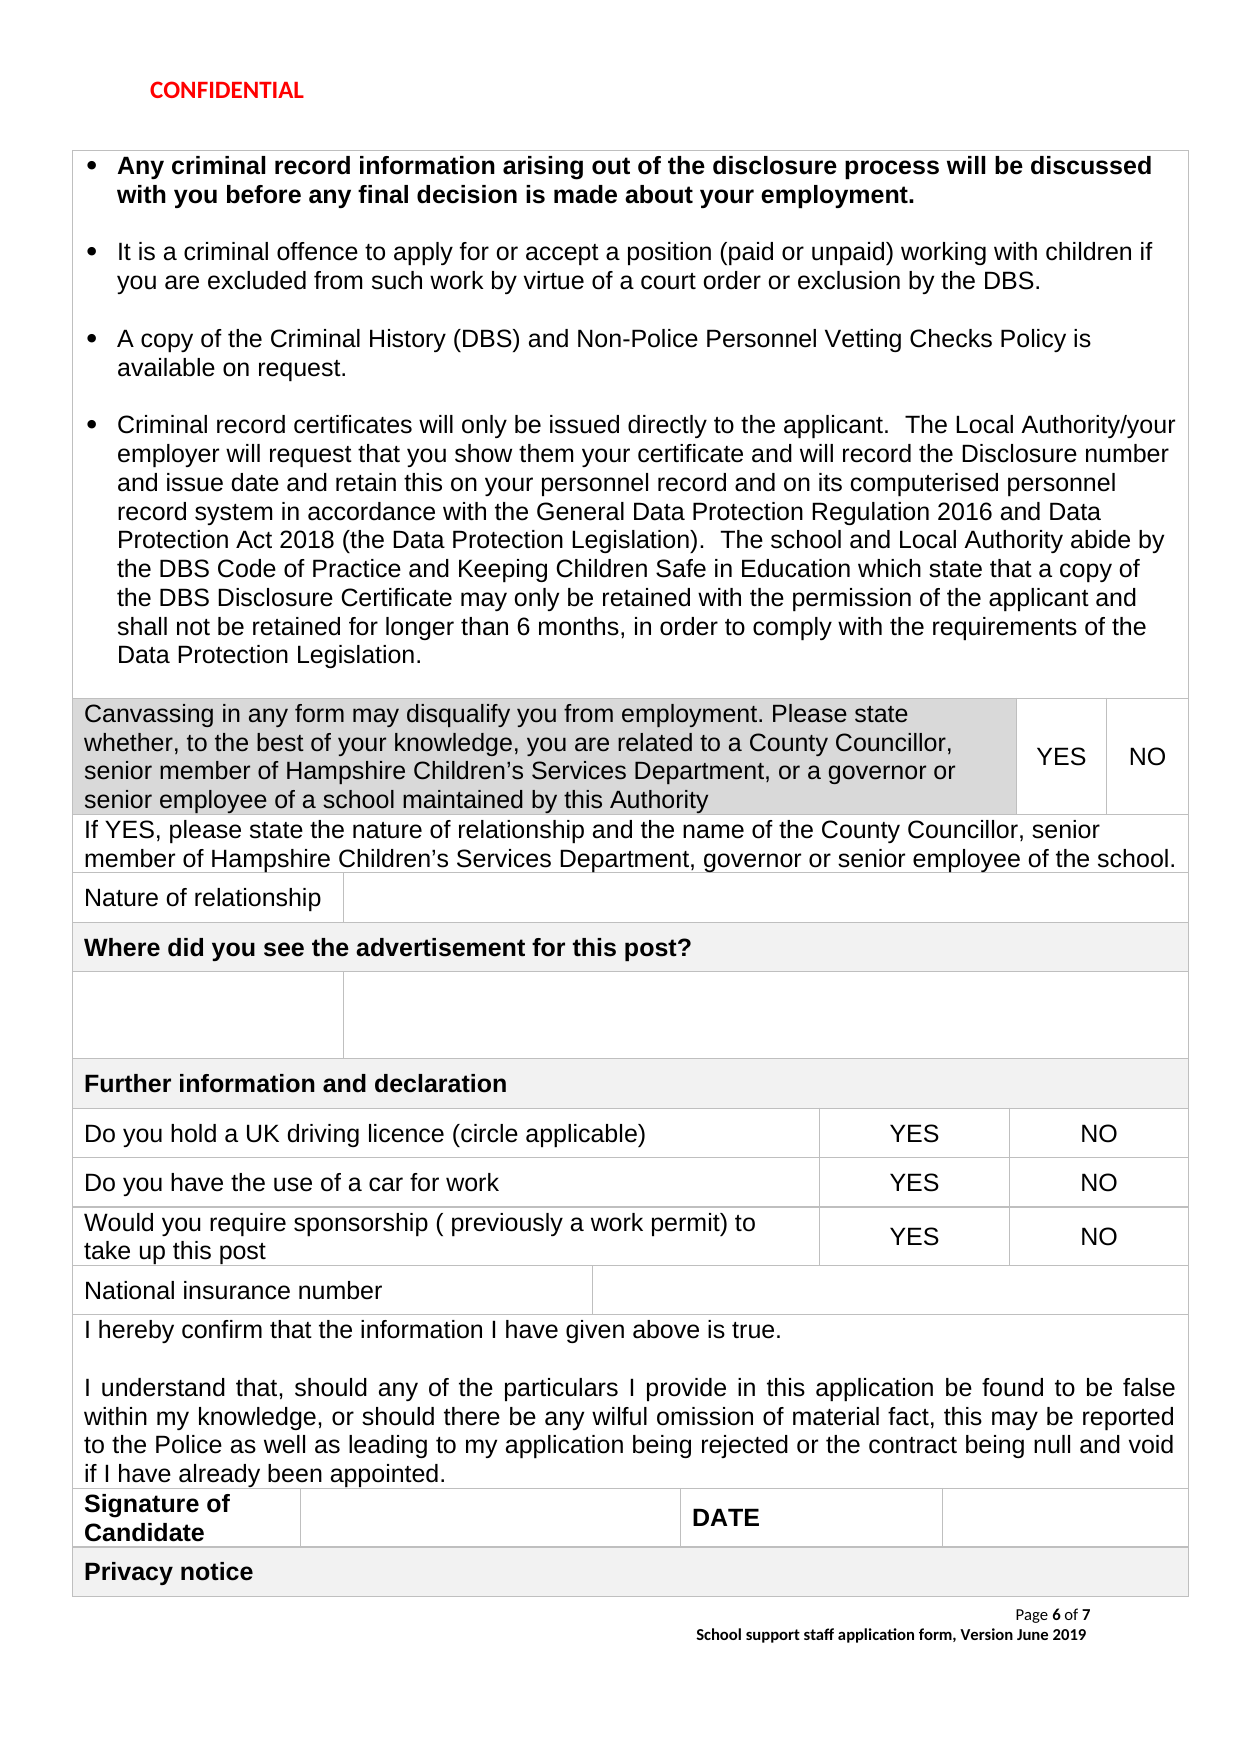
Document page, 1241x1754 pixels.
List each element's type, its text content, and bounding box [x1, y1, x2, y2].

table_cell [73, 972, 343, 1058]
table_cell [344, 972, 1188, 1058]
table_cell Would you require sponsorship ( previously a work permit) to take up this post [73, 1208, 819, 1265]
table_cell DATE [681, 1489, 942, 1546]
table_cell YES [820, 1208, 1009, 1265]
table_cell Further information and declaration [73, 1059, 1188, 1108]
table_cell Where did you see the advertisement for this post? [73, 923, 1188, 971]
table_cell YES [1017, 699, 1106, 814]
table_cell NO [1010, 1109, 1188, 1157]
table_cell Nature of relationship [73, 873, 343, 922]
table_cell Privacy notice [73, 1548, 1188, 1596]
table_cell NO [1107, 699, 1188, 814]
table_cell If your application is successful, prior to taking up your post, you will be required to undergo a Formal Disclosure process through the Disclosure and Barring Service. This will require you to complete a separate DBS application form and to provide a range of more than one piece of documentary evidence of your identity unless other restrictions are in place through the Children’s Barred List, DBS or Teacher Regulation Agency. Although a criminal record involving offences against children is likely to debar you from appointment of this type of post, the existence of other criminal convictions will not necessarily be a bar to employment. Any criminal record information arising out of the disclosure process will be discussed with you before any final decision is made about your employment. It is a criminal offence to apply for or accept a position (paid or unpaid) working with children if you are excluded from such work by virtue of a court order or exclusion by the DBS. A copy of the Criminal History (DBS) and Non-Police Personnel Vetting Checks Policy is available on request. Criminal record certificates will only be issued directly to the applicant. The Local Authority/your employer will request that you show them your certificate and will record the Disclosure number and issue date and retain this on your personnel record and on its computerised personnel record system in accordance with the General Data Protection Regulation 2016 and Data Protection Act 2018 (the Data Protection Legislation). The school and Local Authority abide by the DBS Code of Practice and Keeping Children Safe in Education which state that a copy of the DBS Disclosure Certificate may only be retained with the permission of the applicant and shall not be retained for longer than 6 months, in order to comply with the requirements of the Data Protection Legislation. [73, 151, 1188, 698]
table_cell Signature of Candidate [73, 1489, 300, 1546]
table_cell Do you hold a UK driving licence (circle applicable) [73, 1109, 819, 1157]
table_cell If YES, please state the nature of relationship and the name of the County Councillor, senior member of Hampshire Children’s Services Department, governor or senior employee of the school. [73, 815, 1188, 872]
table_cell YES [820, 1109, 1009, 1157]
table_cell [593, 1266, 1188, 1314]
table_cell National insurance number [73, 1266, 592, 1314]
table_cell YES [820, 1158, 1009, 1206]
table_cell Canvassing in any form may disqualify you from employment. Please state whether, to the best of your knowledge, you are related to a County Councillor, senior member of Hampshire Children’s Services Department, or a governor or senior employee of a school maintained by this Authority [73, 699, 1016, 814]
table_cell NO [1010, 1208, 1188, 1265]
table_cell [943, 1489, 1188, 1546]
table_cell [301, 1489, 680, 1546]
table_cell Do you have the use of a car for work [73, 1158, 819, 1206]
table_cell [344, 873, 1188, 922]
table_cell NO [1010, 1158, 1188, 1206]
table_cell I hereby confirm that the information I have given above is true. I understand that, should any of the particulars I provide in this application be found to be false within my knowledge, or should there be any wilful omission of material fact, this may be reported to the Police as well as leading to my application being rejected or the contract being null and void if I have already been appointed. [73, 1315, 1188, 1488]
